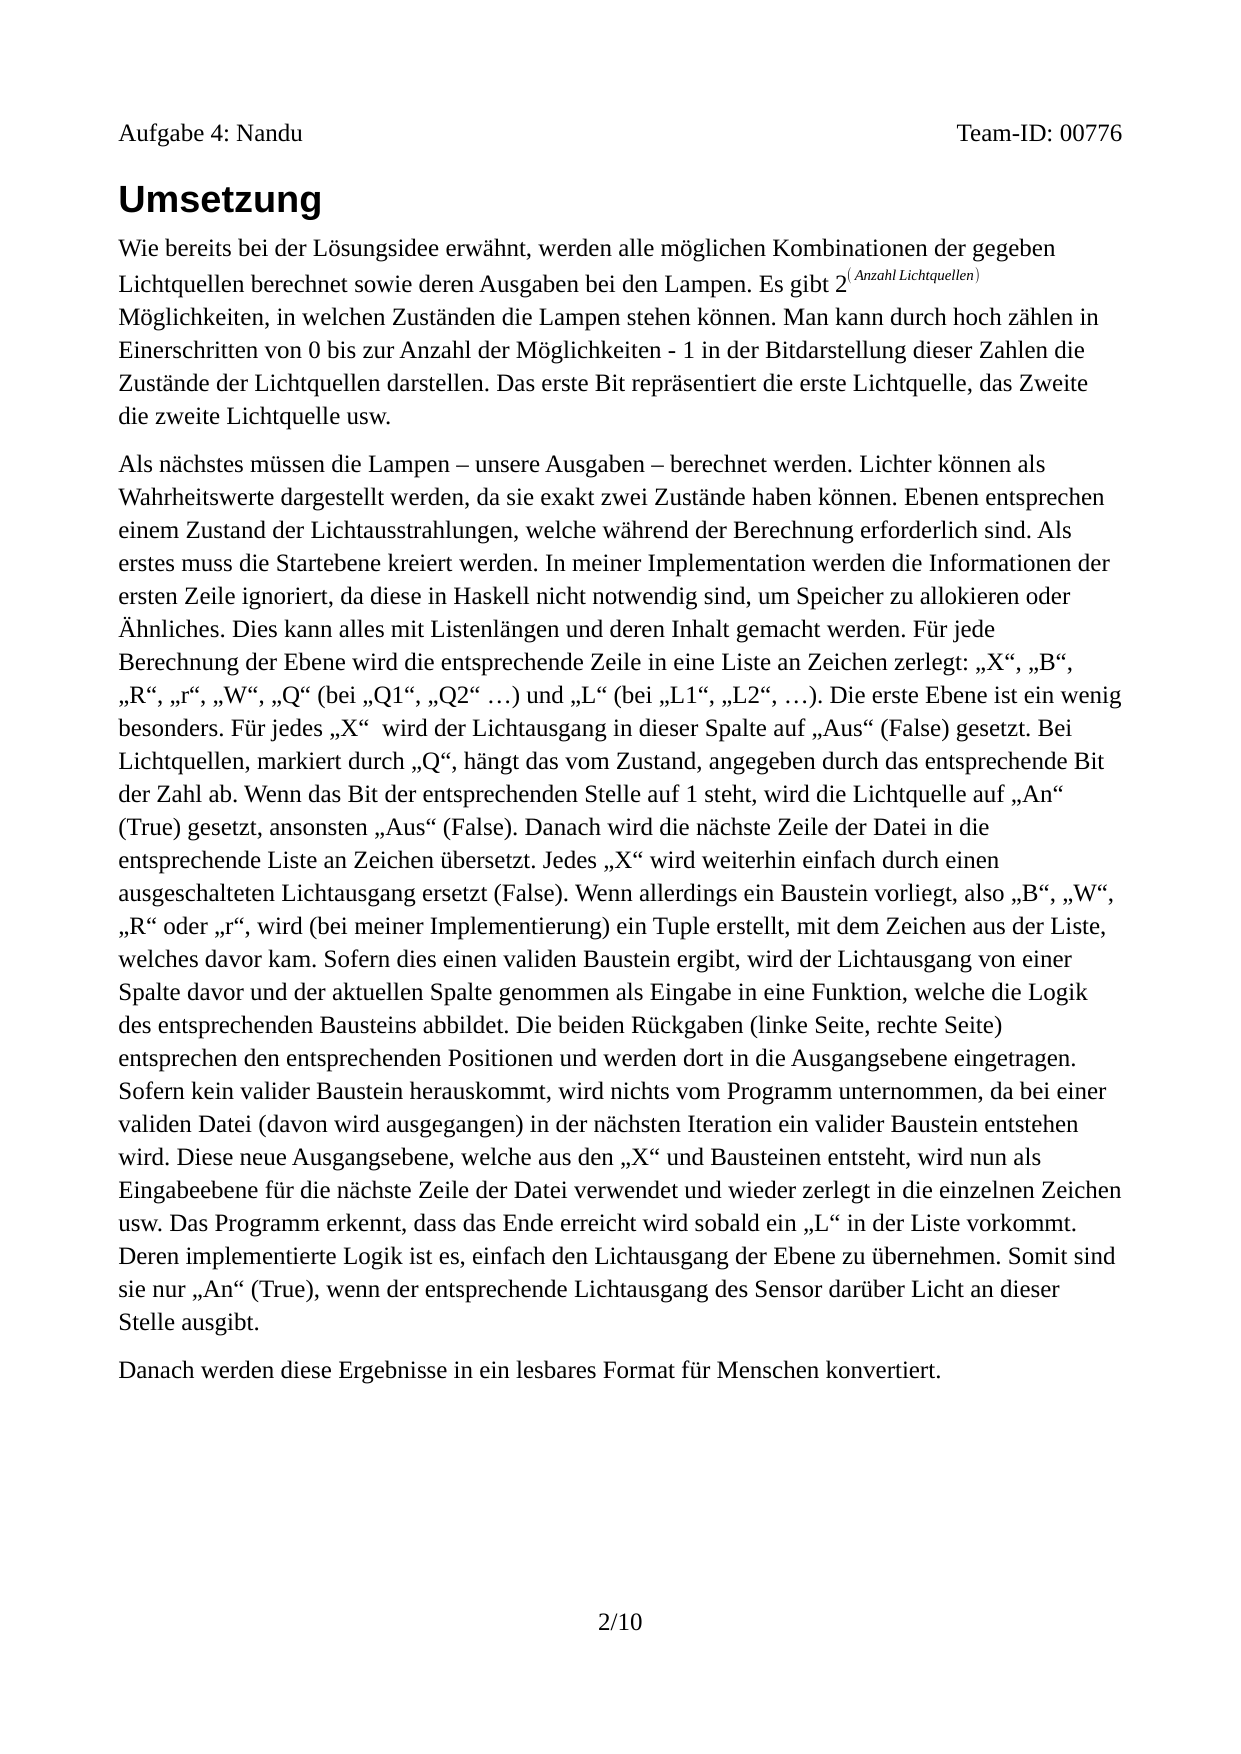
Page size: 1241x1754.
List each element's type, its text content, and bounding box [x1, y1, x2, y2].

text Danach werden diese Ergebnisse in ein lesbares Format für Menschen konvertiert. [118, 1355, 1122, 1383]
text Als nächstes müssen die Lampen – unsere Ausgaben – berechnet werden. Lichter können als Wahrheitswerte dargestellt werden, da sie exakt zwei Zustände haben können. Ebenen entsprechen einem Zustand der Lichtausstrahlungen, welche während der Berechnung erforderlich sind. Als erstes muss die Startebene kreiert werden. In meiner Implementation werden die Informationen der ersten Zeile ignoriert, da diese in Haskell nicht notwendig sind, um Speicher zu allokieren oder Ähnliches. Dies kann alles mit Listenlängen und deren Inhalt gemacht werden. Für jede Berechnung der Ebene wird die entsprechende Zeile in eine Liste an Zeichen zerlegt: „X“, „B“, „R“, „r“, „W“, „Q“ (bei „Q1“, „Q2“ …) und „L“ (bei „L1“, „L2“, …). Die erste Ebene ist ein wenig besonders. Für jedes „X“ wird der Lichtausgang in dieser Spalte auf „Aus“ (False) gesetzt. Bei Lichtquellen, markiert durch „Q“, hängt das vom Zustand, angegeben durch das entsprechende Bit der Zahl ab. Wenn das Bit der entsprechenden Stelle auf 1 steht, wird die Lichtquelle auf „An“ (True) gesetzt, ansonsten „Aus“ (False). Danach wird die nächste Zeile der Datei in die entsprechende Liste an Zeichen übersetzt. Jedes „X“ wird weiterhin einfach durch einen ausgeschalteten Lichtausgang ersetzt (False). Wenn allerdings ein Baustein vorliegt, also „B“, „W“, „R“ oder „r“, wird (bei meiner Implementierung) ein Tuple erstellt, mit dem Zeichen aus der Liste, welches davor kam. Sofern dies einen validen Baustein ergibt, wird der Lichtausgang von einer Spalte davor und der aktuellen Spalte genommen als Eingabe in eine Funktion, welche die Logik des entsprechenden Bausteins abbildet. Die beiden Rückgaben (linke Seite, rechte Seite) entsprechen den entsprechenden Positionen und werden dort in die Ausgangsebene eingetragen. Sofern kein valider Baustein herauskommt, wird nichts vom Programm unternommen, da bei einer validen Datei (davon wird ausgegangen) in der nächsten Iteration ein valider Baustein entstehen wird. Diese neue Ausgangsebene, welche aus den „X“ und Bausteinen entsteht, wird nun als Eingabeebene für die nächste Zeile der Datei verwendet und wieder zerlegt in die einzelnen Zeichen usw. Das Programm erkennt, dass das Ende erreicht wird sobald ein „L“ in der Liste vorkommt. Deren implementierte Logik ist es, einfach den Lichtausgang der Ebene zu übernehmen. Somit sind sie nur „An“ (True), wenn der entsprechende Lichtausgang des Sensor darüber Licht an dieser Stelle ausgibt. [118, 449, 1122, 1336]
text Wie bereits bei der Lösungsidee erwähnt, werden alle möglichen Kombinationen der gegeben Lichtquellen berechnet sowie deren Ausgaben bei den Lampen. Es gibt Möglichkeiten, in welchen Zuständen die Lampen stehen können. Man kann durch hoch zählen in Einerschritten von 0 bis zur Anzahl der Möglichkeiten - 1 in der Bitdarstellung dieser Zahlen die Zustände der Lichtquellen darstellen. Das erste Bit repräsentiert die erste Lichtquelle, das Zweite die zweite Lichtquelle usw. [118, 233, 1122, 430]
subtitle Umsetzung [118, 177, 1122, 221]
